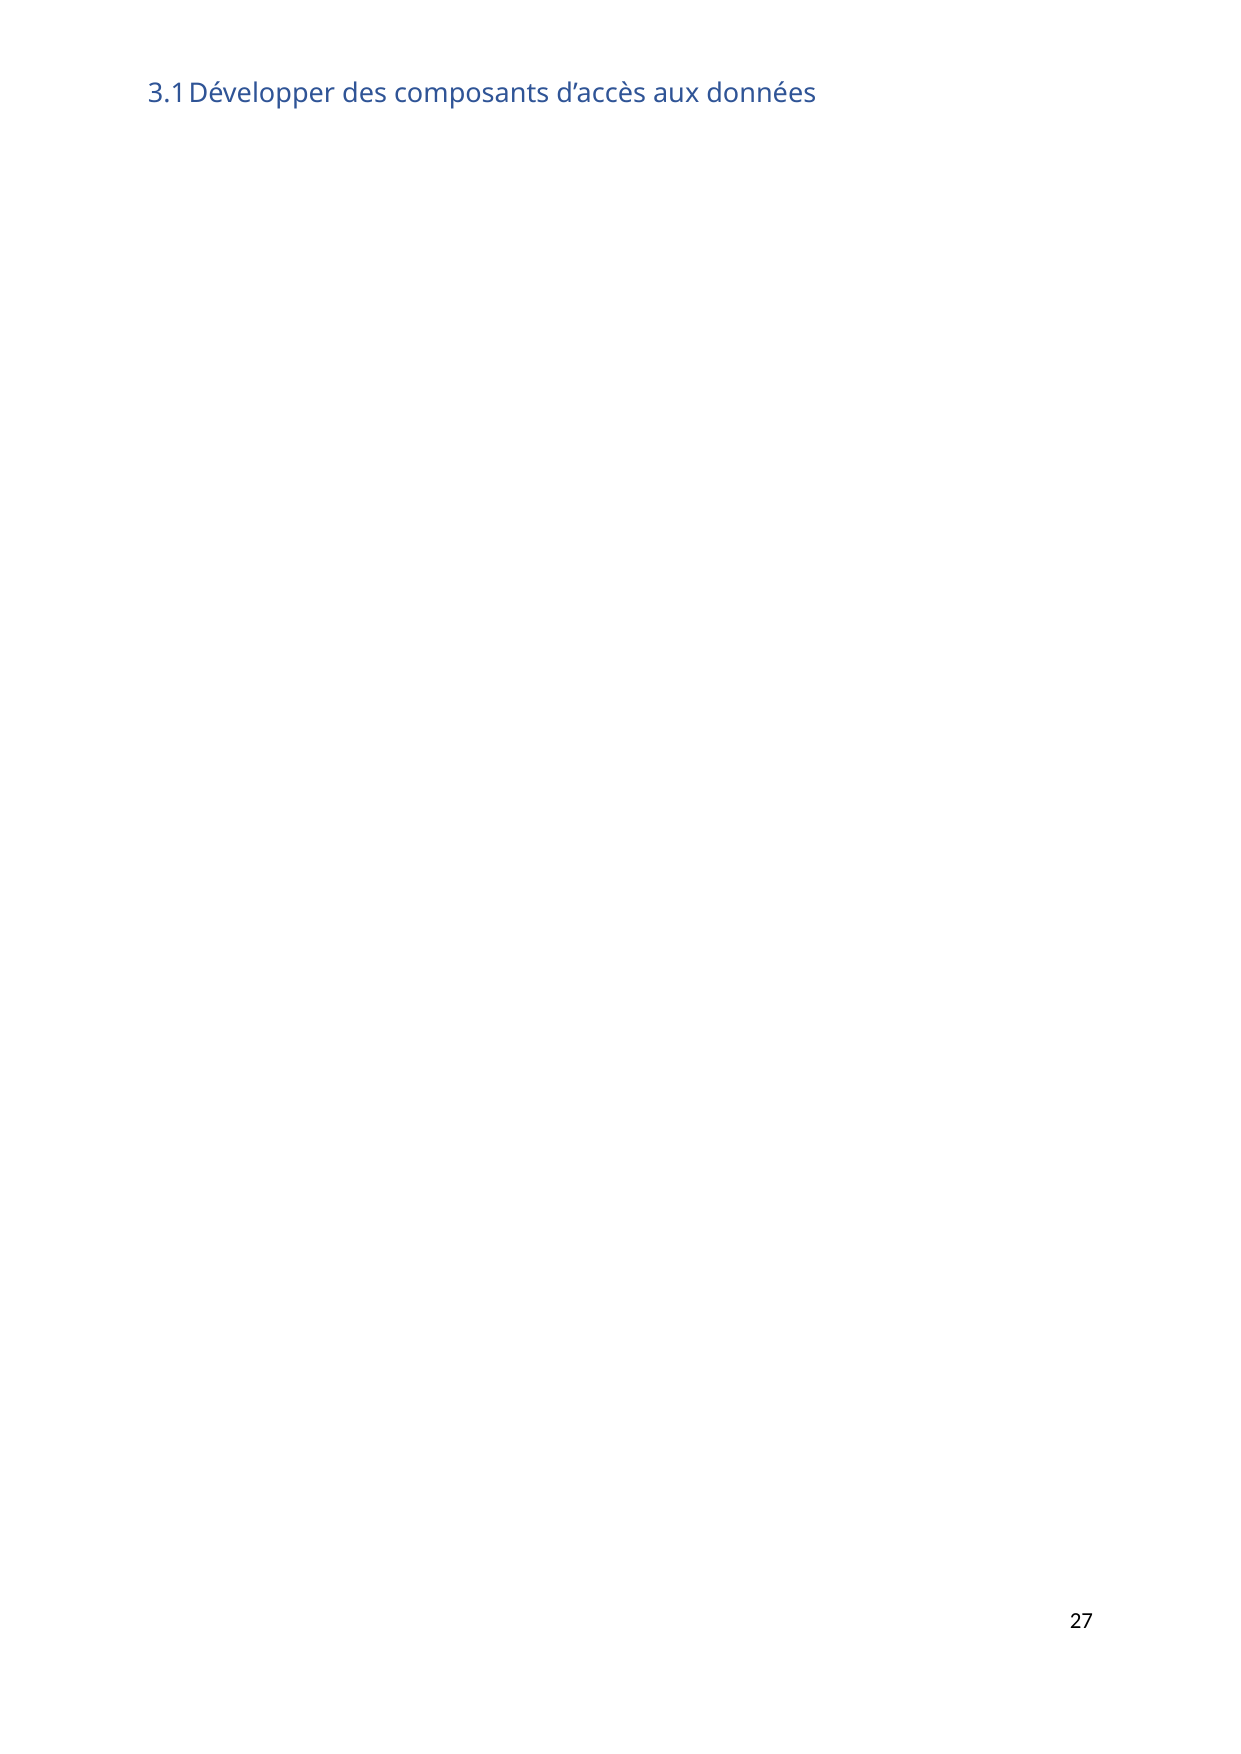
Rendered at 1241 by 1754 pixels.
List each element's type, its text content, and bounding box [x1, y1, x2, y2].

list Développer des composants d’accès aux données [148, 74, 1093, 111]
